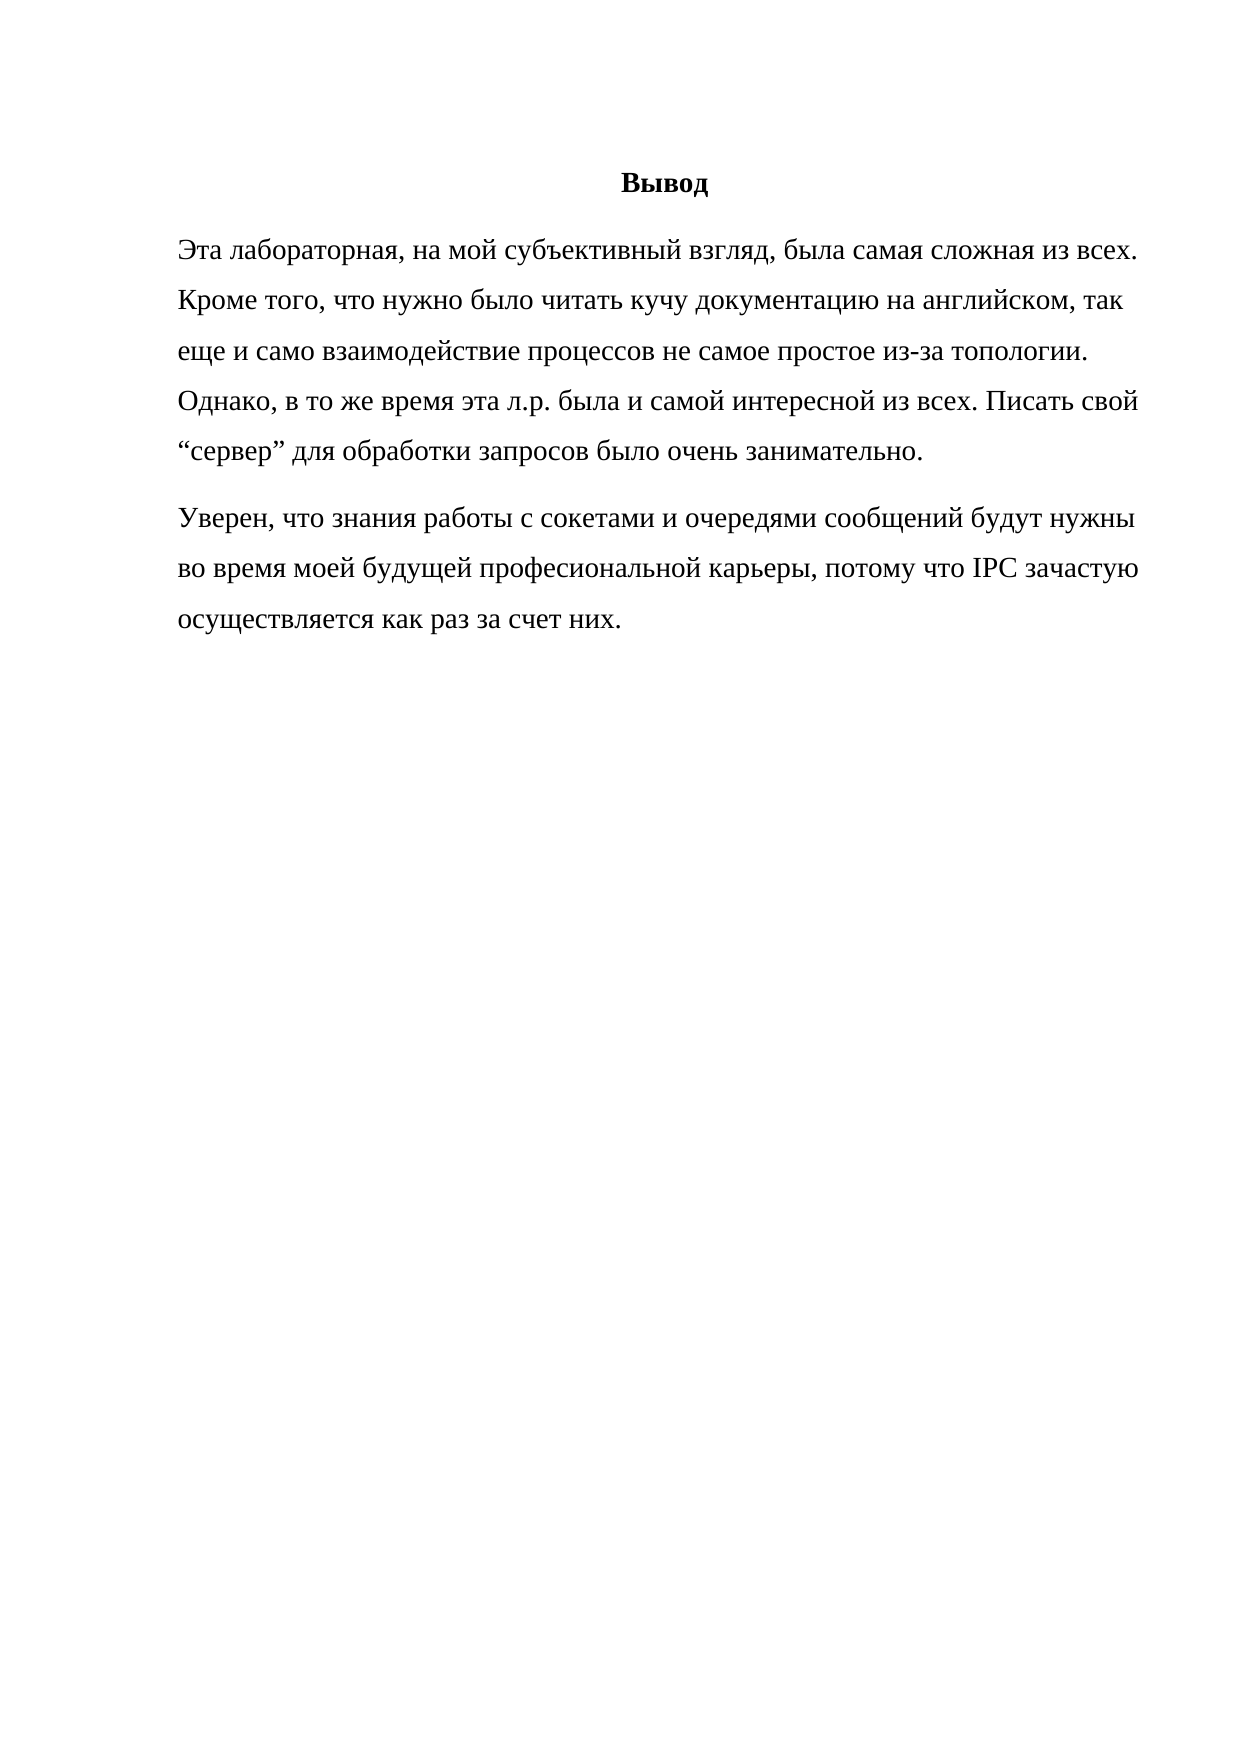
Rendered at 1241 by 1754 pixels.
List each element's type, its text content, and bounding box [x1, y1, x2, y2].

text Уверен, что знания работы с сокетами и очередями сообщений будут нужны во время моей будущей професиональной карьеры, потому что IPC зачастую осуществляется как раз за счет них. [177, 500, 1152, 634]
text Эта лабораторная, на мой субъективный взгляд, была самая сложная из всех. Кроме того, что нужно было читать кучу документацию на английском, так еще и само взаимодействие процессов не самое простое из-за топологии. Однако, в то же время эта л.р. была и самой интересной из всех. Писать свой “сервер” для обработки запросов было очень занимательно. [177, 232, 1152, 467]
text Вывод [177, 165, 1152, 198]
